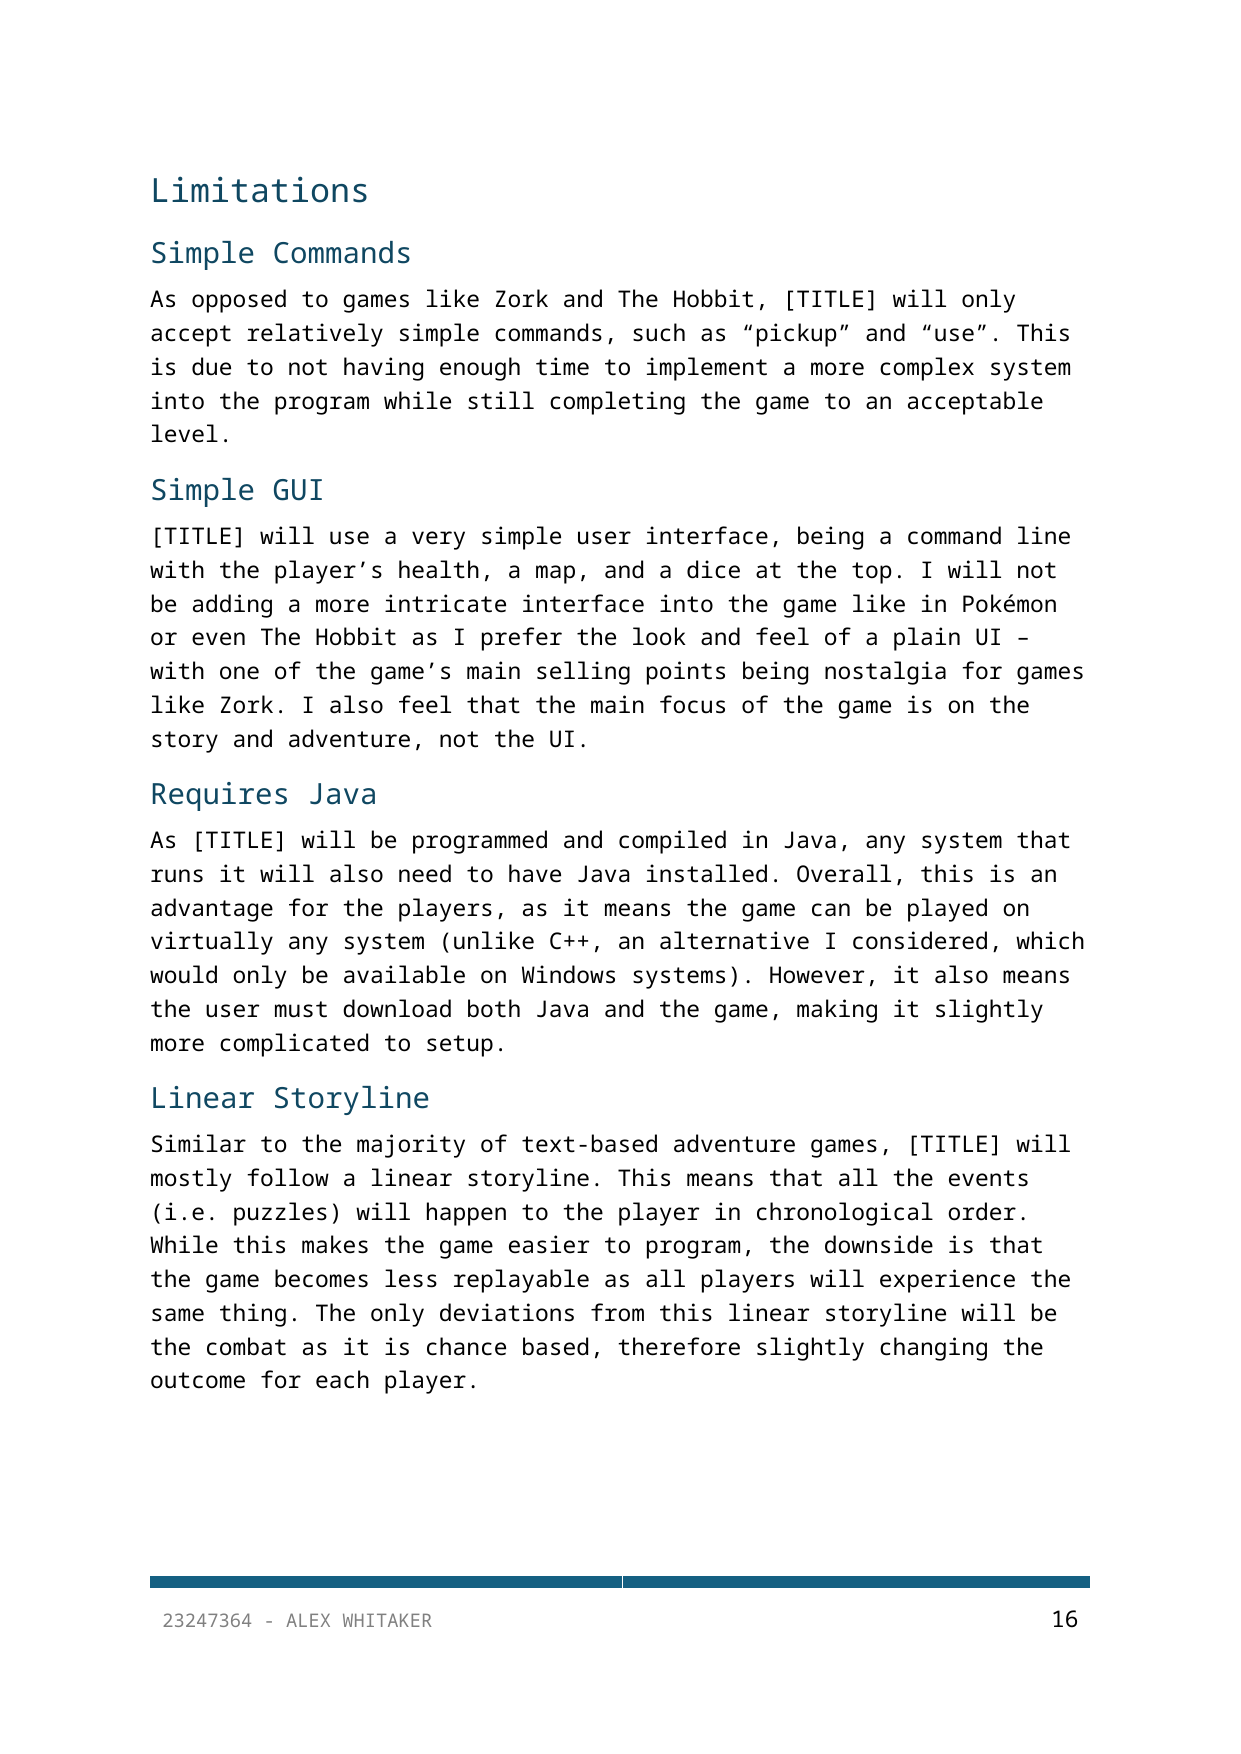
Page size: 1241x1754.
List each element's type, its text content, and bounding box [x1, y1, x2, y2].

text Similar to the majority of text-based adventure games, [TITLE] will mostly follow a linear storyline. This means that all the events (i.e. puzzles) will happen to the player in chronological order. While this makes the game easier to program, the downside is that the game becomes less replayable as all players will experience the same thing. The only deviations from this linear storyline will be the combat as it is chance based, therefore slightly changing the outcome for each player. [150, 1128, 1090, 1396]
text As [TITLE] will be programmed and compiled in Java, any system that runs it will also need to have Java installed. Overall, this is an advantage for the players, as it means the game can be played on virtually any system (unlike C++, an alternative I considered, which would only be available on Windows systems). However, it also means the user must download both Java and the game, making it slightly more complicated to setup. [150, 824, 1090, 1058]
subtitle Simple GUI [150, 469, 1090, 508]
text As opposed to games like Zork and The Hobbit, [TITLE] will only accept relatively simple commands, such as “pickup” and “use”. This is due to not having enough time to implement a more complex system into the program while still completing the game to an acceptable level. [150, 283, 1090, 450]
text [TITLE] will use a very simple user interface, being a command line with the player’s health, a map, and a dice at the top. I will not be adding a more intricate interface into the game like in Pokémon or even The Hobbit as I prefer the look and feel of a plain UI – with one of the game’s main selling points being nostalgia for games like Zork. I also feel that the main focus of the game is on the story and adventure, not the UI. [150, 520, 1090, 754]
subtitle Limitations [150, 167, 1090, 212]
subtitle Linear Storyline [150, 1077, 1090, 1117]
subtitle Simple Commands [150, 232, 1090, 272]
subtitle Requires Java [150, 773, 1090, 813]
